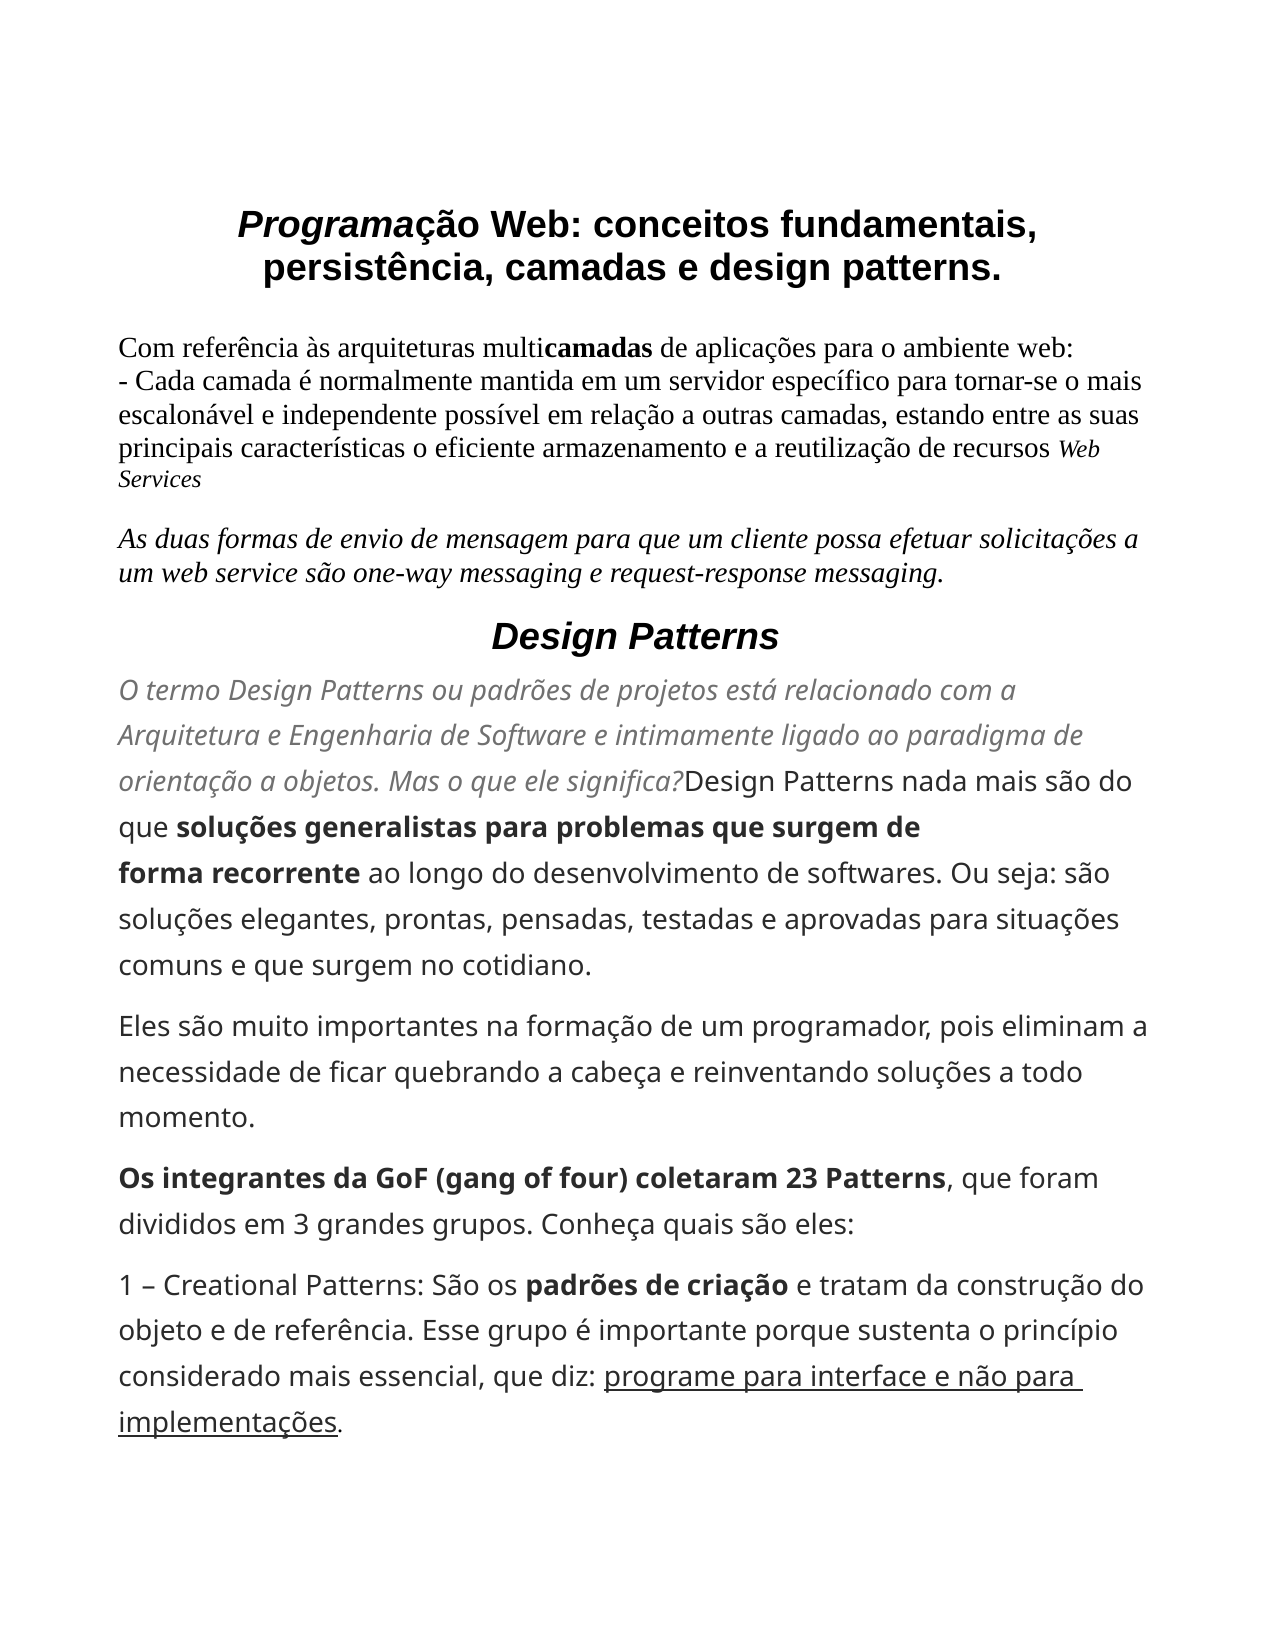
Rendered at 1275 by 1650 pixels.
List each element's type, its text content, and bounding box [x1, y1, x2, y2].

text 1 – Creational Patterns: São os padrões de criação e tratam da construção do objeto e de referência. Esse grupo é importante porque sustenta o princípio considerado mais essencial, que diz: programe para interface e não para implementações. [118, 1265, 1157, 1441]
text Com referência às arquiteturas multicamadas de aplicações para o ambiente web: - Cada camada é normalmente mantida em um servidor específico para tornar-se o mais escalonável e independente possível em relação a outras camadas, estando entre as suas principais características o eficiente armazenamento e a reutilização de recursos Web Services [118, 330, 1157, 493]
subtitle Design Patterns [118, 614, 1157, 657]
text As duas formas de envio de mensagem para que um cliente possa efetuar solicitações a um web service são one-way messaging e request-response messaging. [118, 522, 1157, 589]
subtitle Programação Web: conceitos fundamentais, persistência, camadas e design patterns. [118, 201, 1157, 289]
text Eles são muito importantes na formação de um programador, pois eliminam a necessidade de ficar quebrando a cabeça e reinventando soluções a todo momento. [118, 1006, 1157, 1136]
text O termo Design Patterns ou padrões de projetos está relacionado com a Arquitetura e Engenharia de Software e intimamente ligado ao paradigma de orientação a objetos. Mas o que ele significa?Design Patterns nada mais são do que soluções generalistas para problemas que surgem de forma recorrente ao longo do desenvolvimento de softwares. Ou seja: são soluções elegantes, prontas, pensadas, testadas e aprovadas para situações comuns e que surgem no cotidiano. [118, 670, 1157, 984]
text Os integrantes da GoF (gang of four) coletaram 23 Patterns, que foram divididos em 3 grandes grupos. Conheça quais são eles: [118, 1158, 1157, 1243]
